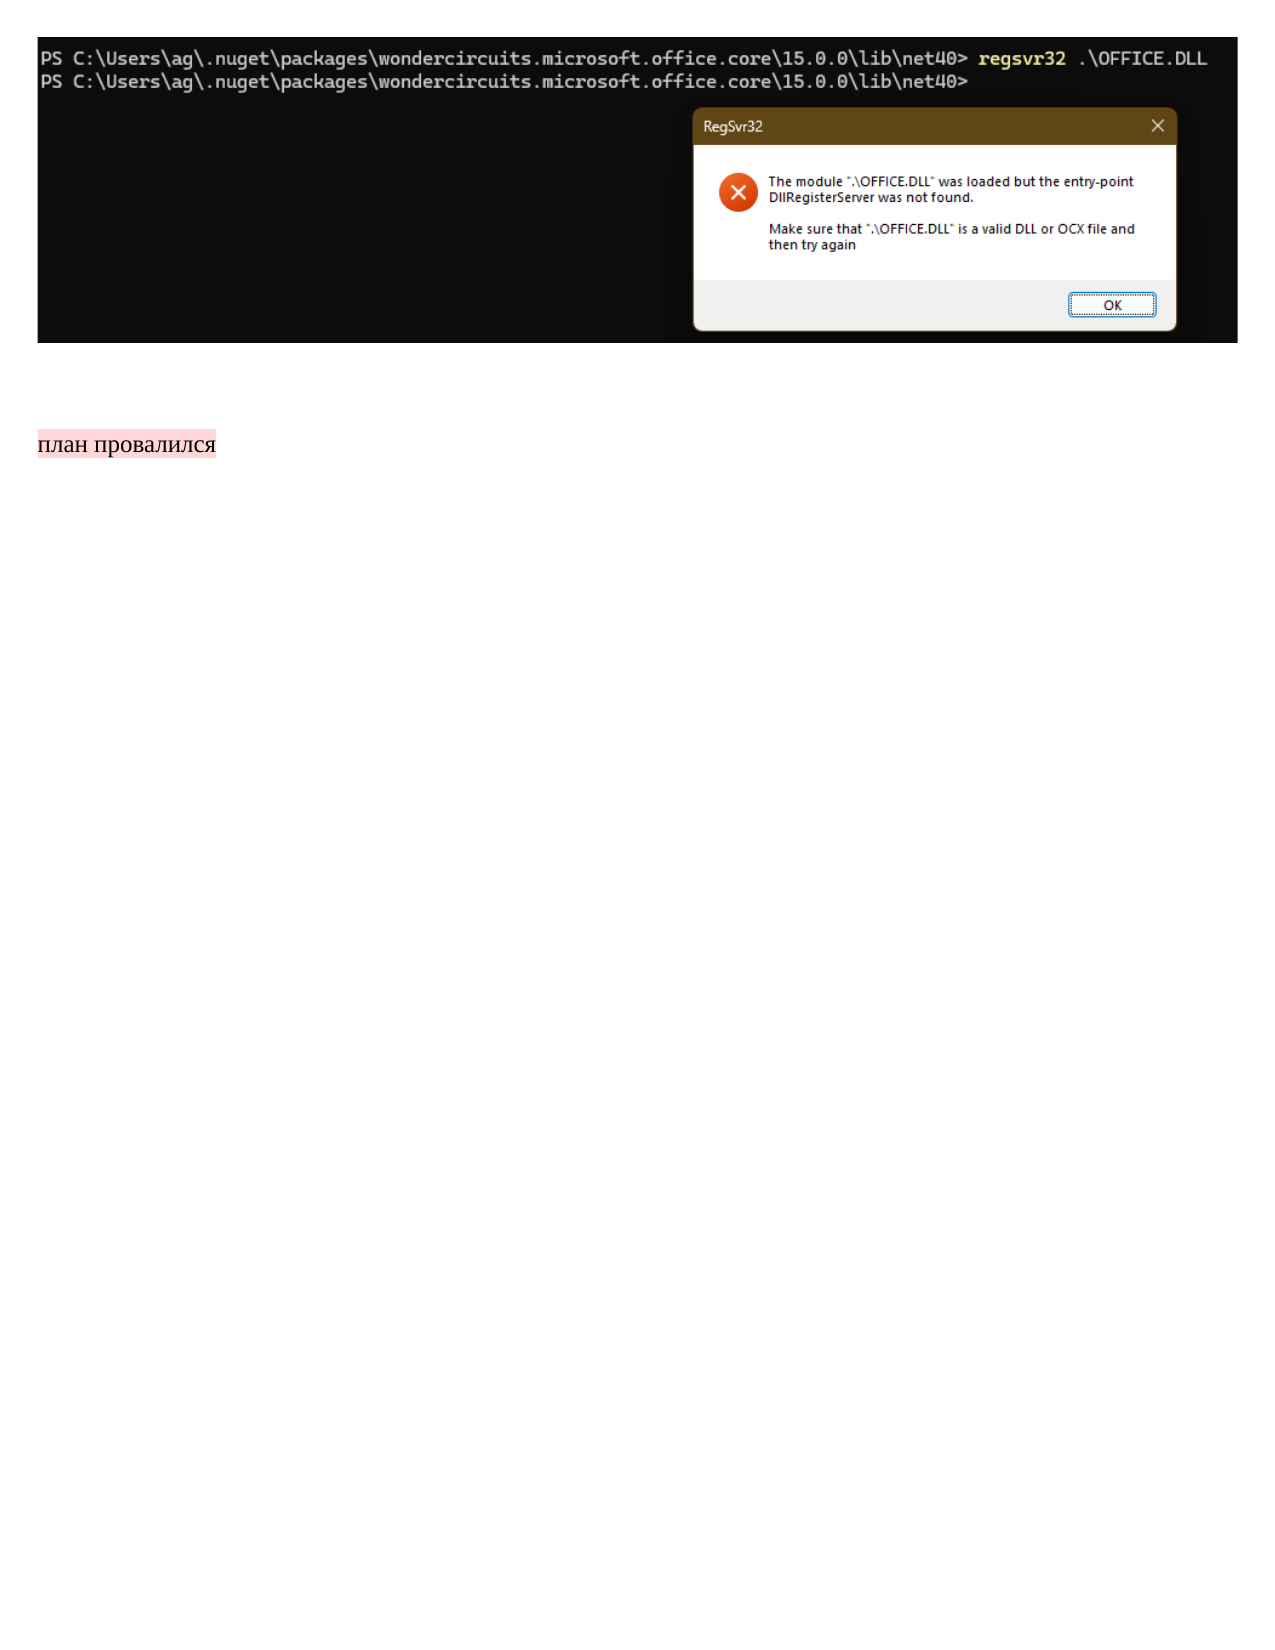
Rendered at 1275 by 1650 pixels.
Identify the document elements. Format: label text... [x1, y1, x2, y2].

text план провалился [37, 429, 1237, 458]
picture [37, 37, 1238, 343]
